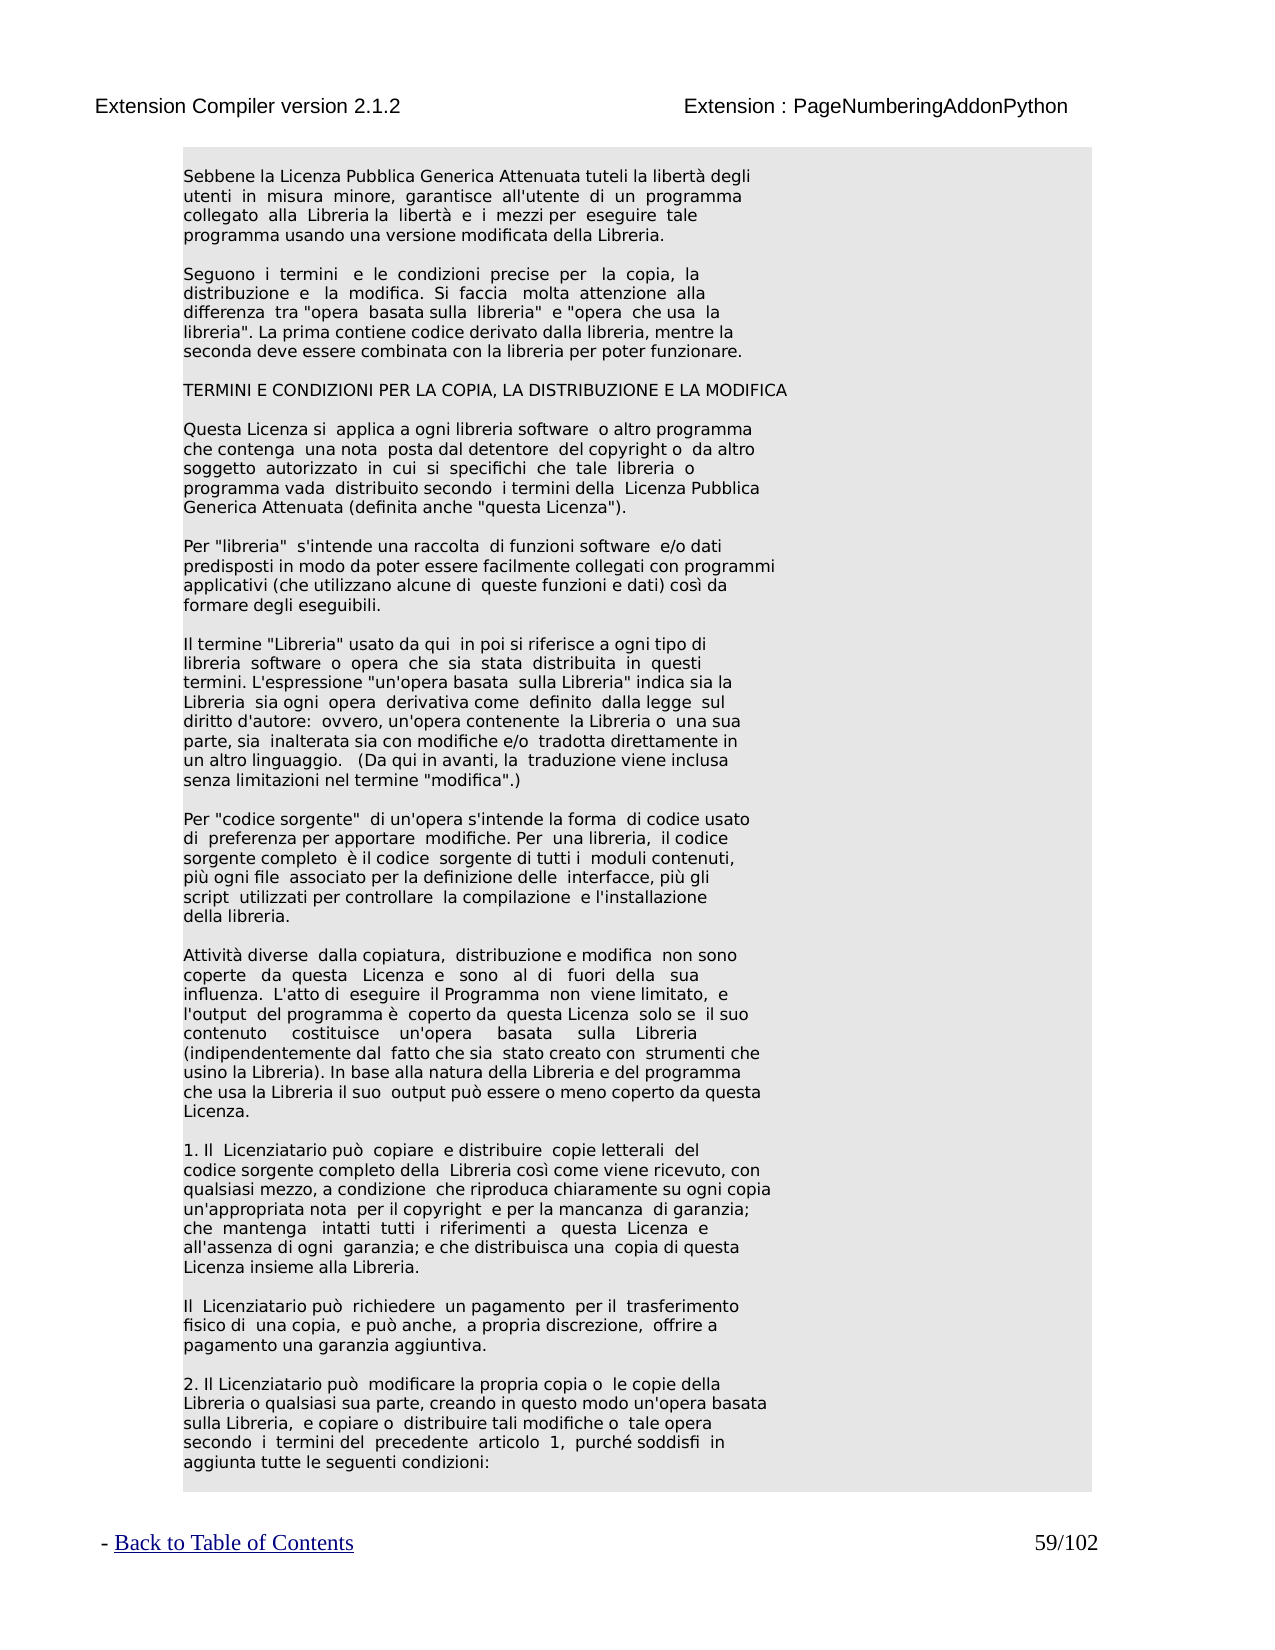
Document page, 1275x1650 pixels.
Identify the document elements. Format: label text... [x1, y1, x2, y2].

text TERMINI E CONDIZIONI PER LA COPIA, LA DISTRIBUZIONE E LA MODIFICA [183, 381, 1092, 401]
text Il termine "Libreria" usato da qui in poi si riferisce a ogni tipo di [183, 634, 1092, 654]
text sulla Libreria, e copiare o distribuire tali modifiche o tale opera [183, 1414, 1092, 1433]
text che usa la Libreria il suo output può essere o meno coperto da questa [183, 1082, 1092, 1102]
text programma vada distribuito secondo i termini della Licenza Pubblica [183, 479, 1092, 498]
text seconda deve essere combinata con la libreria per poter funzionare. [183, 342, 1092, 362]
text pagamento una garanzia aggiuntiva. [183, 1336, 1092, 1355]
text fisico di una copia, e può anche, a propria discrezione, offrire a [183, 1316, 1092, 1336]
text Il Licenziatario può richiedere un pagamento per il trasferimento [183, 1297, 1092, 1316]
text parte, sia inalterata sia con modifiche e/o tradotta direttamente in [183, 732, 1092, 751]
text diritto d'autore: ovvero, un'opera contenente la Libreria o una sua [183, 712, 1092, 732]
text Per "libreria" s'intende una raccolta di funzioni software e/o dati [183, 537, 1092, 557]
text formare degli eseguibili. [183, 596, 1092, 615]
text usino la Libreria). In base alla natura della Libreria e del programma [183, 1063, 1092, 1082]
text Licenza. [183, 1102, 1092, 1121]
text che contenga una nota posta dal detentore del copyright o da altro [183, 440, 1092, 459]
text (indipendentemente dal fatto che sia stato creato con strumenti che [183, 1043, 1092, 1063]
text contenuto costituisce un'opera basata sulla Libreria [183, 1024, 1092, 1043]
text libreria". La prima contiene codice derivato dalla libreria, mentre la [183, 323, 1092, 342]
text della libreria. [183, 907, 1092, 927]
text script utilizzati per controllare la compilazione e l'installazione [183, 888, 1092, 907]
text più ogni file associato per la definizione delle interfacce, più gli [183, 868, 1092, 888]
text codice sorgente completo della Libreria così come viene ricevuto, con [183, 1160, 1092, 1180]
text utenti in misura minore, garantisce all'utente di un programma [183, 186, 1092, 206]
text Libreria o qualsiasi sua parte, creando in questo modo un'opera basata [183, 1394, 1092, 1414]
text l'output del programma è coperto da questa Licenza solo se il suo [183, 1004, 1092, 1024]
text Libreria sia ogni opera derivativa come definito dalla legge sul [183, 693, 1092, 712]
text termini. L'espressione "un'opera basata sulla Libreria" indica sia la [183, 673, 1092, 693]
text Seguono i termini e le condizioni precise per la copia, la [183, 264, 1092, 284]
text secondo i termini del precedente articolo 1, purché soddisfi in [183, 1433, 1092, 1453]
text all'assenza di ogni garanzia; e che distribuisca una copia di questa [183, 1238, 1092, 1258]
text senza limitazioni nel termine "modifica".) [183, 771, 1092, 790]
text aggiunta tutte le seguenti condizioni: [183, 1453, 1092, 1472]
text distribuzione e la modifica. Si faccia molta attenzione alla [183, 284, 1092, 303]
text Generica Attenuata (definita anche "questa Licenza"). [183, 498, 1092, 518]
text collegato alla Libreria la libertà e i mezzi per eseguire tale [183, 206, 1092, 225]
text di preferenza per apportare modifiche. Per una libreria, il codice [183, 829, 1092, 849]
text un altro linguaggio. (Da qui in avanti, la traduzione viene inclusa [183, 751, 1092, 771]
text Attività diverse dalla copiatura, distribuzione e modifica non sono [183, 946, 1092, 966]
text predisposti in modo da poter essere facilmente collegati con programmi [183, 557, 1092, 576]
text applicativi (che utilizzano alcune di queste funzioni e dati) così da [183, 576, 1092, 596]
text 2. Il Licenziatario può modificare la propria copia o le copie della [183, 1375, 1092, 1394]
text qualsiasi mezzo, a condizione che riproduca chiaramente su ogni copia [183, 1180, 1092, 1199]
text Licenza insieme alla Libreria. [183, 1258, 1092, 1277]
text influenza. L'atto di eseguire il Programma non viene limitato, e [183, 985, 1092, 1004]
text Questa Licenza si applica a ogni libreria software o altro programma [183, 420, 1092, 440]
text Per "codice sorgente" di un'opera s'intende la forma di codice usato [183, 810, 1092, 829]
text libreria software o opera che sia stata distribuita in questi [183, 654, 1092, 673]
text che mantenga intatti tutti i riferimenti a questa Licenza e [183, 1219, 1092, 1238]
text coperte da questa Licenza e sono al di fuori della sua [183, 966, 1092, 985]
text 1. Il Licenziatario può copiare e distribuire copie letterali del [183, 1141, 1092, 1160]
text Sebbene la Licenza Pubblica Generica Attenuata tuteli la libertà degli [183, 167, 1092, 186]
text soggetto autorizzato in cui si specifichi che tale libreria o [183, 459, 1092, 479]
text differenza tra "opera basata sulla libreria" e "opera che usa la [183, 303, 1092, 323]
text programma usando una versione modificata della Libreria. [183, 225, 1092, 245]
text sorgente completo è il codice sorgente di tutti i moduli contenuti, [183, 849, 1092, 868]
text un'appropriata nota per il copyright e per la mancanza di garanzia; [183, 1199, 1092, 1219]
